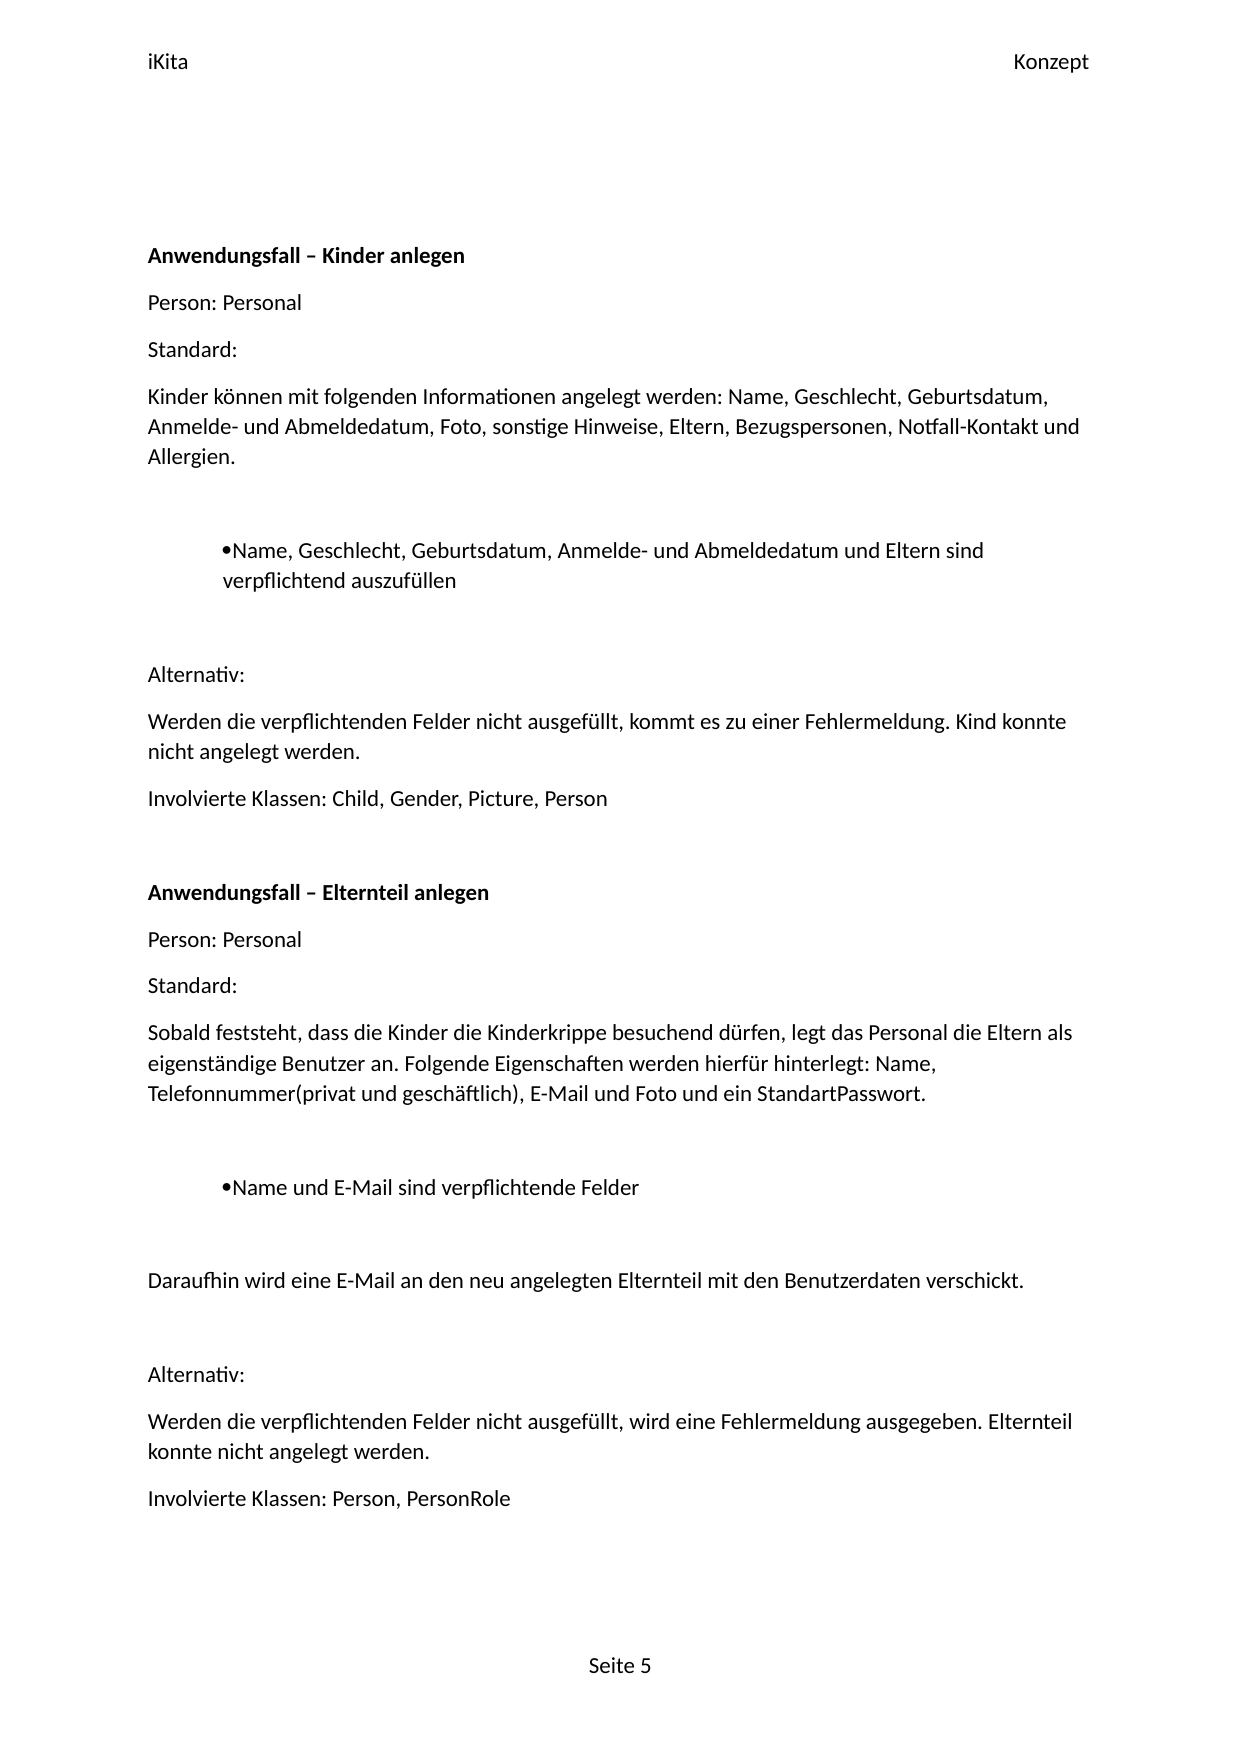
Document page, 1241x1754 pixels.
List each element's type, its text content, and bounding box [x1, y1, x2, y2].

text Kinder können mit folgenden Informationen angelegt werden: Name, Geschlecht, Geburtsdatum, Anmelde- und Abmeldedatum, Foto, sonstige Hinweise, Eltern, Bezugspersonen, Notfall-Kontakt und Allergien. [148, 382, 1093, 470]
text Person: Personal [148, 925, 1093, 953]
text Standard: [148, 972, 1093, 999]
text Werden die verpflichtenden Felder nicht ausgefüllt, kommt es zu einer Fehlermeldung. Kind konnte nicht angelegt werden. [148, 707, 1093, 765]
text Standard: [148, 335, 1093, 363]
text Sobald feststeht, dass die Kinder die Kinderkrippe besuchend dürfen, legt das Personal die Eltern als eigenständige Benutzer an. Folgende Eigenschaften werden hierfür hinterlegt: Name, Telefonnummer(privat und geschäftlich), E-Mail und Foto und ein StandartPasswort. [148, 1018, 1093, 1107]
text Involvierte Klassen: Child, Gender, Picture, Person [148, 784, 1093, 812]
list Name und E-Mail sind verpflichtende Felder [148, 1173, 1093, 1201]
text Involvierte Klassen: Person, PersonRole [148, 1484, 1093, 1512]
text Alternativ: [148, 1360, 1093, 1388]
text Anwendungsfall – Kinder anlegen [148, 241, 1093, 269]
text Anwendungsfall – Elternteil anlegen [148, 878, 1093, 906]
text Daraufhin wird eine E-Mail an den neu angelegten Elternteil mit den Benutzerdaten verschickt. [148, 1266, 1093, 1294]
text Alternativ: [148, 660, 1093, 688]
text Werden die verpflichtenden Felder nicht ausgefüllt, wird eine Fehlermeldung ausgegeben. Elternteil konnte nicht angelegt werden. [148, 1407, 1093, 1465]
list Name, Geschlecht, Geburtsdatum, Anmelde- und Abmeldedatum und Eltern sind verpflichtend auszufüllen [148, 536, 1093, 594]
text Person: Personal [148, 288, 1093, 316]
